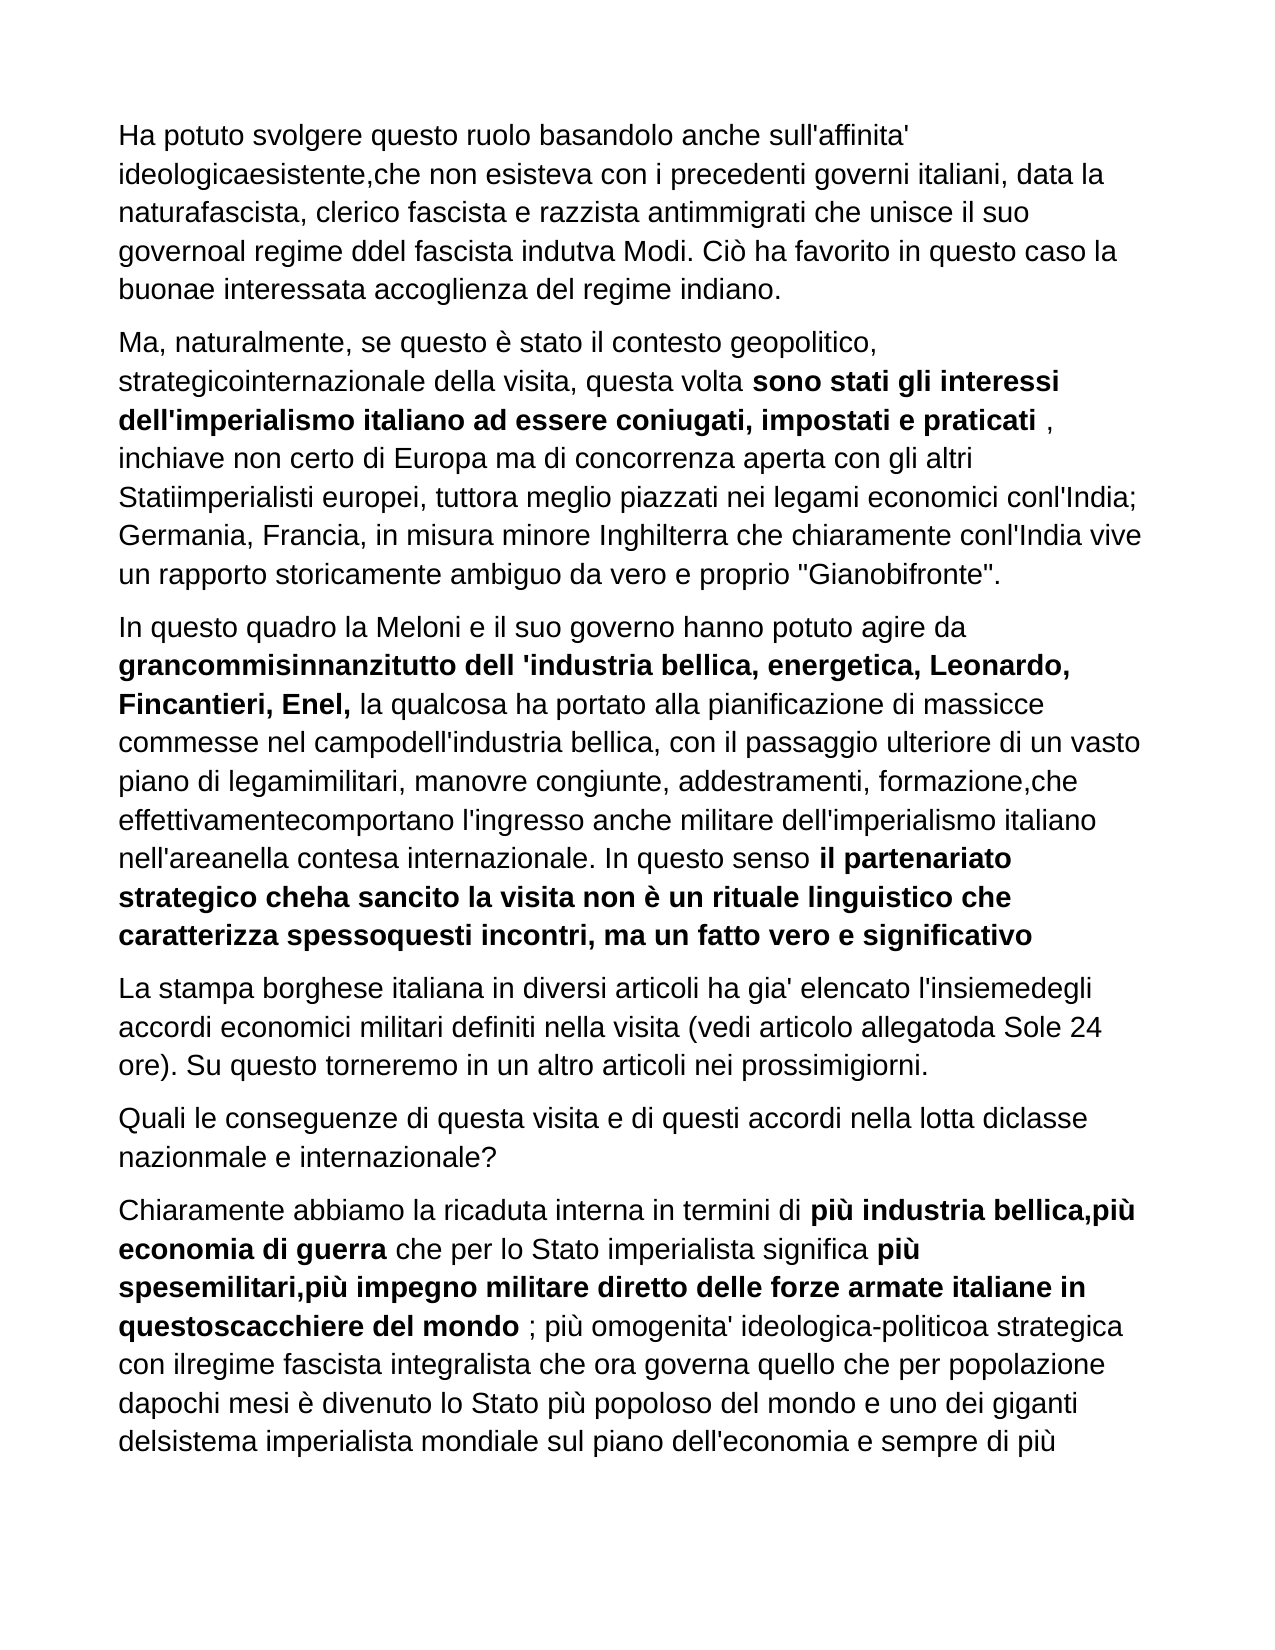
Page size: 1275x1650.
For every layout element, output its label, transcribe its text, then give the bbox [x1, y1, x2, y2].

text Ma, naturalmente, se questo è stato il contesto geopolitico, strategicointernazionale della visita, questa volta sono stati gli interessi dell'imperialismo italiano ad essere coniugati, impostati e praticati , inchiave non certo di Europa ma di concorrenza aperta con gli altri Statiimperialisti europei, tuttora meglio piazzati nei legami economici conl'India; Germania, Francia, in misura minore Inghilterra che chiaramente conl'India vive un rapporto storicamente ambiguo da vero e proprio "Gianobifronte". [118, 325, 1157, 590]
text Ha potuto svolgere questo ruolo basandolo anche sull'affinita' ideologicaesistente,che non esisteva con i precedenti governi italiani, data la naturafascista, clerico fascista e razzista antimmigrati che unisce il suo governoal regime ddel fascista indutva Modi. Ciò ha favorito in questo caso la buonae interessata accoglienza del regime indiano. [118, 118, 1157, 306]
text La stampa borghese italiana in diversi articoli ha gia' elencato l'insiemedegli accordi economici militari definiti nella visita (vedi articolo allegatoda Sole 24 ore). Su questo torneremo in un altro articoli nei prossimigiorni. [118, 971, 1157, 1082]
text In questo quadro la Meloni e il suo governo hanno potuto agire da grancommisinnanzitutto dell 'industria bellica, energetica, Leonardo, Fincantieri, Enel, la qualcosa ha portato alla pianificazione di massicce commesse nel campodell'industria bellica, con il passaggio ulteriore di un vasto piano di legamimilitari, manovre congiunte, addestramenti, formazione,che effettivamentecomportano l'ingresso anche militare dell'imperialismo italiano nell'areanella contesa internazionale. In questo senso il partenariato strategico cheha sancito la visita non è un rituale linguistico che caratterizza spessoquesti incontri, ma un fatto vero e significativo [118, 610, 1157, 952]
text Chiaramente abbiamo la ricaduta interna in termini di più industria bellica,più economia di guerra che per lo Stato imperialista significa più spesemilitari,più impegno militare diretto delle forze armate italiane in questoscacchiere del mondo ; più omogenita' ideologica-politicoa strategica con ilregime fascista integralista che ora governa quello che per popolazione dapochi mesi è divenuto lo Stato più popoloso del mondo e uno dei giganti delsistema imperialista mondiale sul piano dell'economia e sempre di più [118, 1193, 1157, 1458]
text Quali le conseguenze di questa visita e di questi accordi nella lotta diclasse nazionmale e internazionale? [118, 1101, 1157, 1173]
